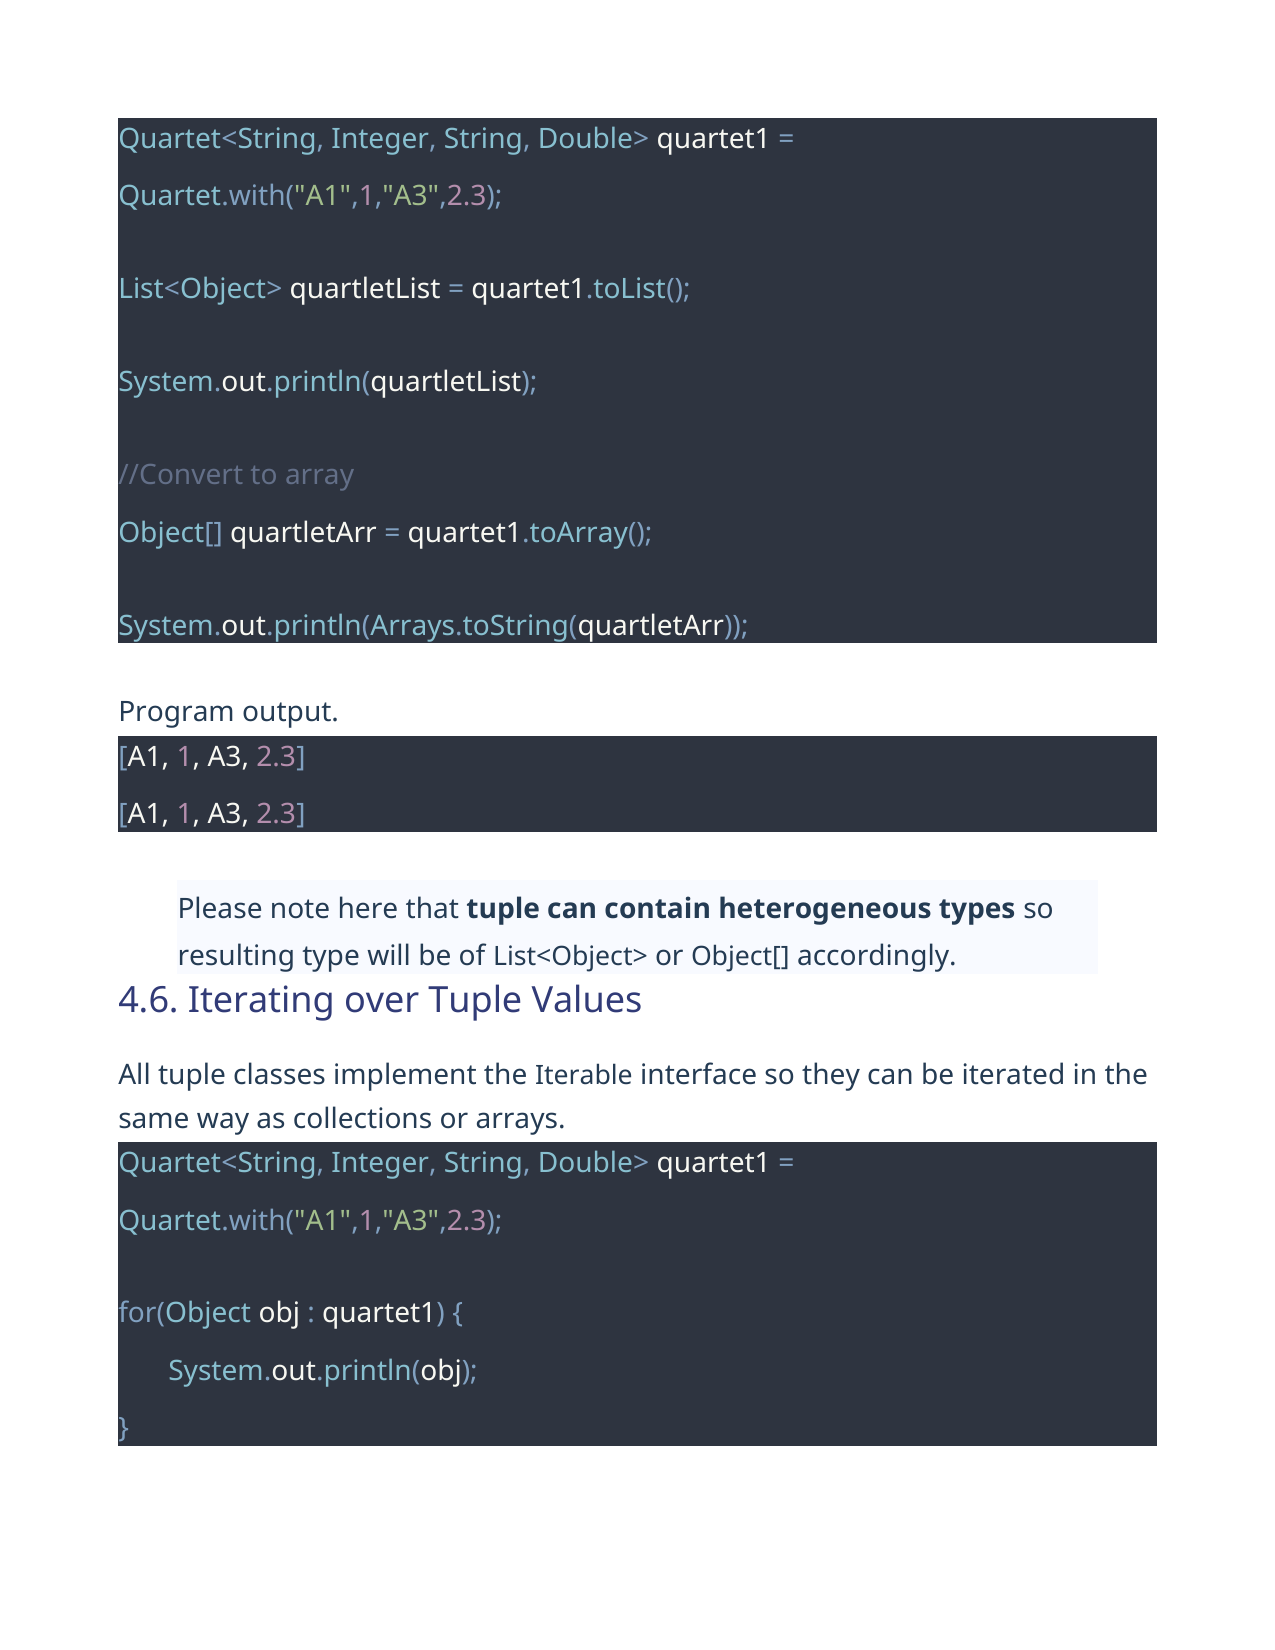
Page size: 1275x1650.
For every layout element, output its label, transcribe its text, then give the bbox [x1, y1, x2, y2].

text Quartet<String, Integer, String, Double> quartet1 = Quartet.with("A1",1,"A3",2.3); [118, 118, 1157, 214]
text [A1, 1, A3, 2.3] [118, 736, 1157, 774]
text All tuple classes implement the Iterable interface so they can be iterated in the same way as collections or arrays. [118, 1054, 1157, 1137]
text System.out.println(quartletList); [118, 361, 1157, 400]
text Program output. [118, 692, 1157, 730]
text Object[] quartletArr = quartet1.toArray(); [118, 512, 1157, 550]
text for(Object obj : quartet1) { [118, 1293, 1157, 1331]
text } [118, 1408, 1157, 1446]
text [A1, 1, A3, 2.3] [118, 793, 1157, 832]
text //Convert to array [118, 454, 1157, 493]
text System.out.println(Arrays.toString(quartletArr)); [118, 605, 1157, 643]
text Please note here that tuple can contain heterogeneous types so resulting type will be of List<Object> or Object[] accordingly. [177, 880, 1098, 974]
text Quartet<String, Integer, String, Double> quartet1 = Quartet.with("A1",1,"A3",2.3); [118, 1142, 1157, 1238]
text List<Object> quartletList = quartet1.toList(); [118, 268, 1157, 307]
subtitle 4.6. Iterating over Tuple Values [118, 974, 1157, 1023]
text System.out.println(obj); [118, 1350, 1157, 1389]
